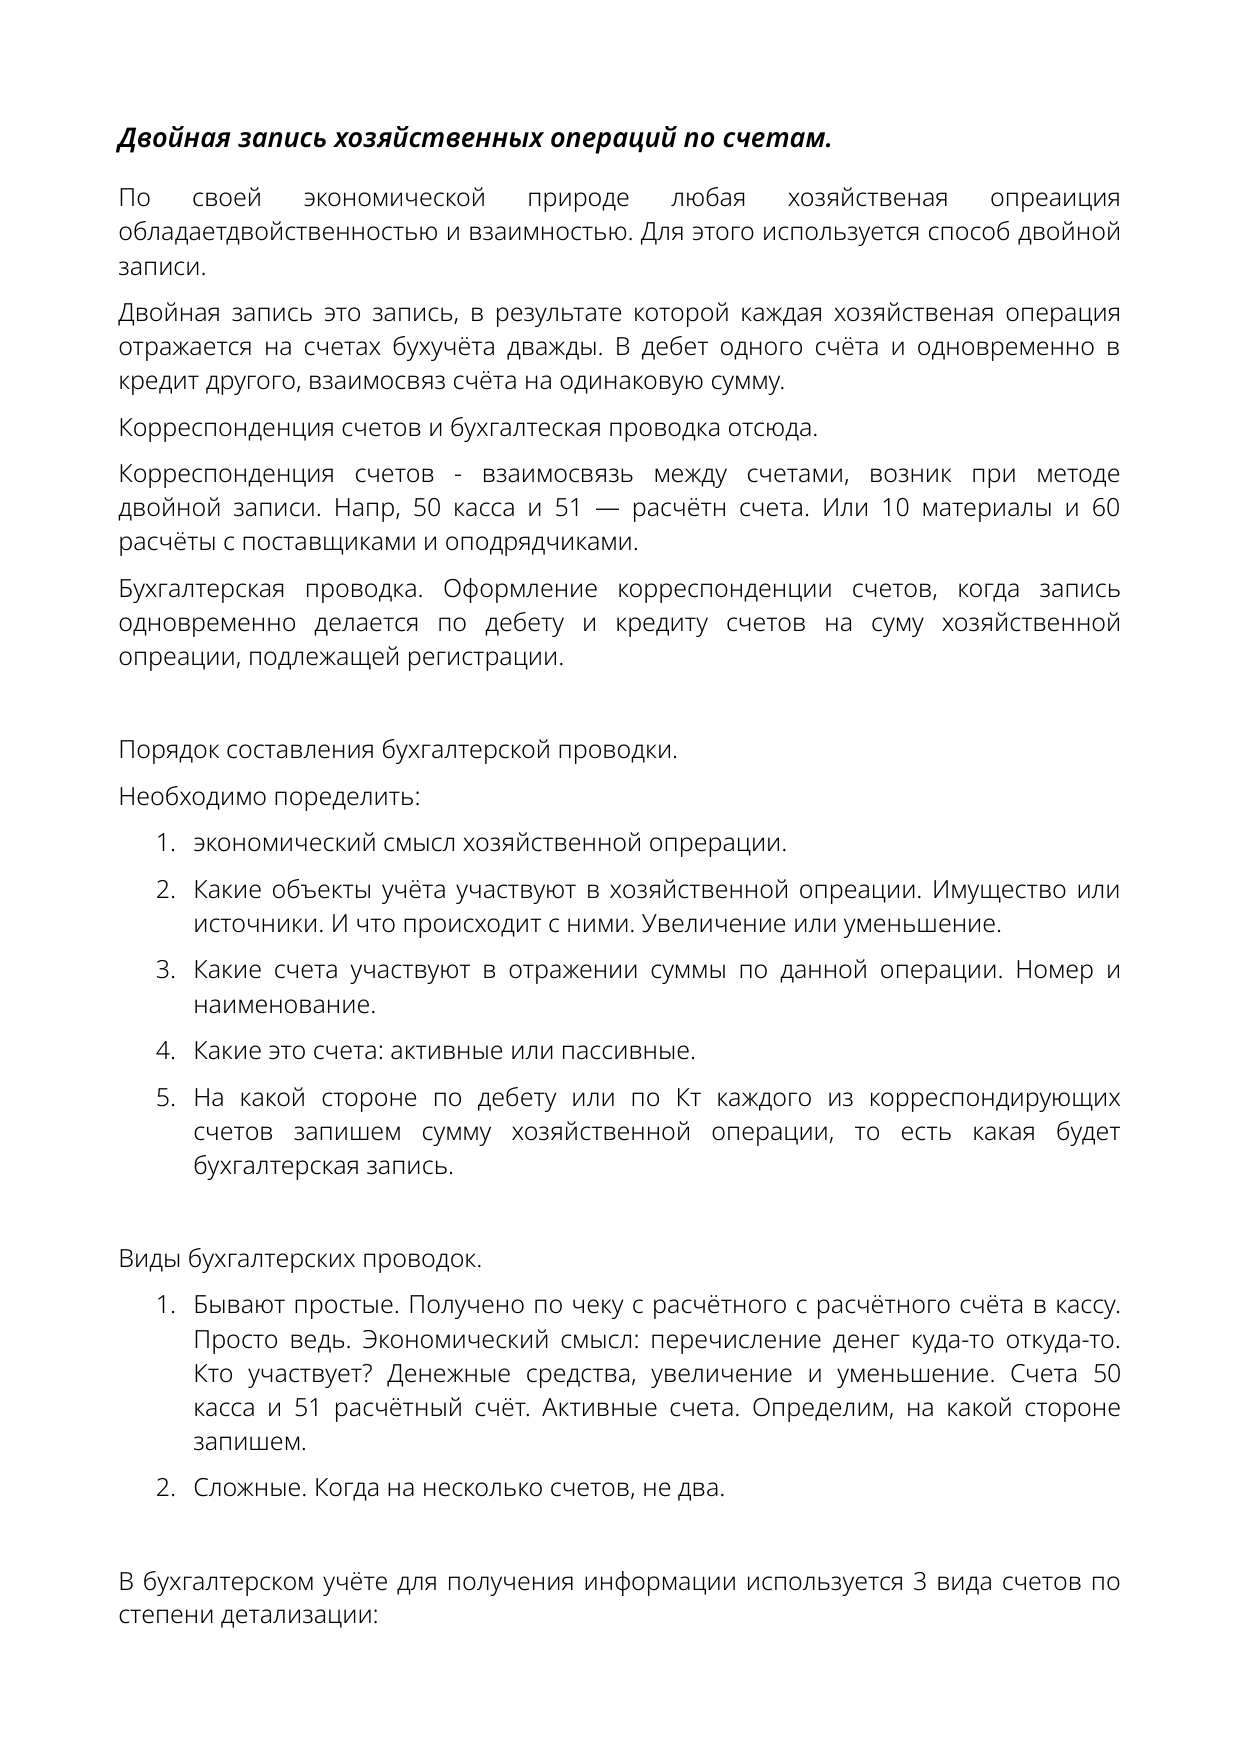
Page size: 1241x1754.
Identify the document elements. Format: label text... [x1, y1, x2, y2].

list Какие объекты учёта участвуют в хозяйственной опреации. Имущество или источники. И что происходит с ними. Увеличение или уменьшение. [156, 872, 1122, 940]
text По своей экономической природе любая хозяйственая опреаиция обладаетдвойственностью и взаимностью. Для этого используется способ двойной записи. [118, 180, 1122, 282]
text Корреспонденция счетов - взаимосвязь между счетами, возник при методе двойной записи. Напр, 50 касса и 51 — расчётн счета. Или 10 материалы и 60 расчёты с поставщиками и оподрядчиками. [118, 456, 1122, 558]
text Порядок составления бухгалтерской проводки. [118, 732, 1122, 766]
subtitle Двойная запись хозяйственных операций по счетам. [118, 118, 1122, 155]
text Корреспонденция счетов и бухгалтеская проводка отсюда. [118, 409, 1122, 443]
text Виды бухгалтерских проводок. [118, 1241, 1122, 1275]
text В бухгалтерском учёте для получения информации используется 3 вида счетов по степени детализации: [118, 1563, 1122, 1631]
list Какие счета участвуют в отражении суммы по данной операции. Номер и наименование. [156, 952, 1122, 1020]
list экономический смысл хозяйственной опрерации. [156, 825, 1122, 859]
list Сложные. Когда на несколько счетов, не два. [156, 1470, 1122, 1504]
text Двойная запись это запись, в результате которой каждая хозяйственая операция отражается на счетах бухучёта дважды. В дебет одного счёта и одновременно в кредит другого, взаимосвяз счёта на одинаковую сумму. [118, 295, 1122, 397]
list Бывают простые. Получено по чеку с расчётного с расчётного счёта в кассу. Просто ведь. Экономический смысл: перечисление денег куда-то откуда-то. Кто участвует? Денежные средства, увеличение и уменьшение. Счета 50 касса и 51 расчётный счёт. Активные счета. Определим, на какой стороне запишем. [156, 1287, 1122, 1457]
list Какие это счета: активные или пассивные. [156, 1033, 1122, 1067]
text Необходимо поределить: [118, 778, 1122, 812]
list На какой стороне по дебету или по Кт каждого из корреспондирующих счетов запишем сумму хозяйственной операции, то есть какая будет бухгалтерская запись. [156, 1079, 1122, 1182]
text Бухгалтерская проводка. Оформление корреспонденции счетов, когда запись одновременно делается по дебету и кредиту счетов на суму хозяйственной опреации, подлежащей регистрации. [118, 571, 1122, 673]
